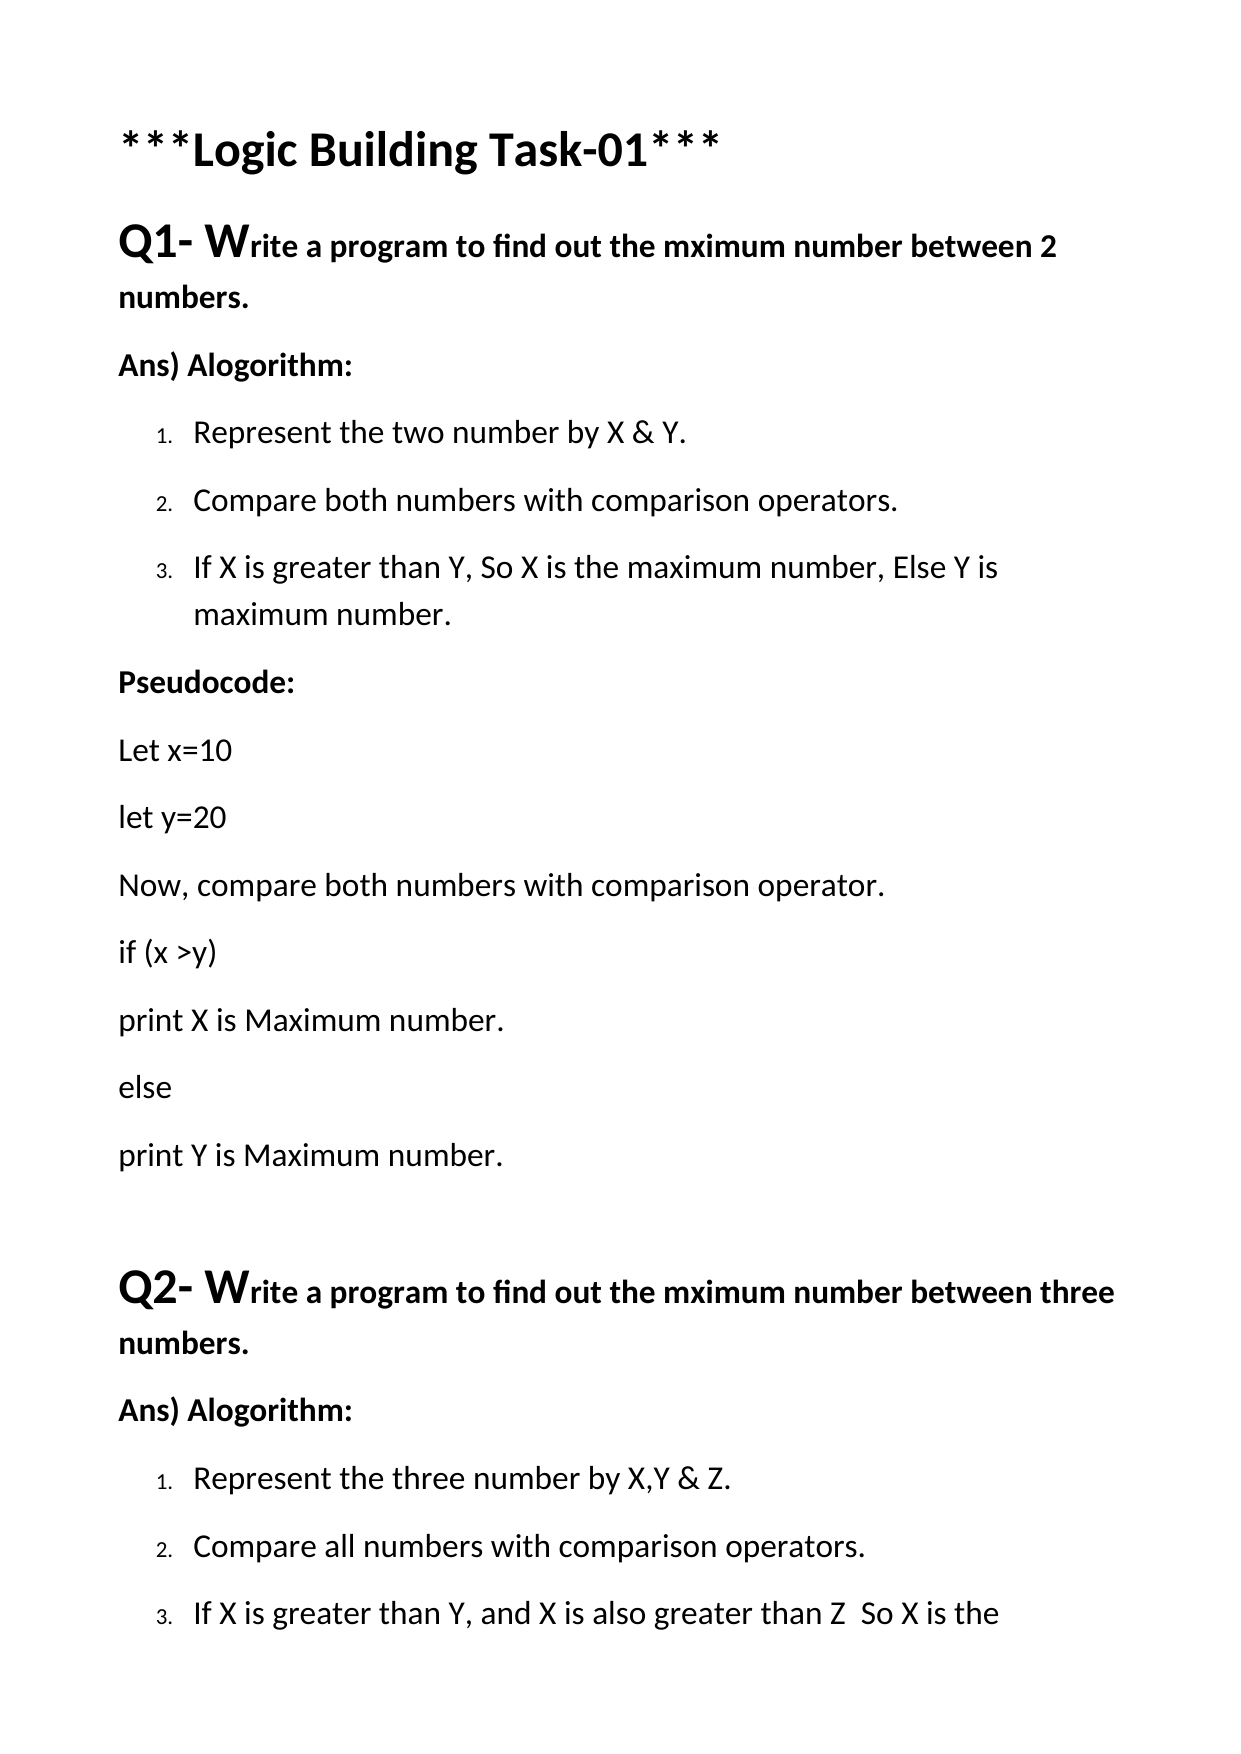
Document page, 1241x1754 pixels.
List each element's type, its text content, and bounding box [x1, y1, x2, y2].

text print Y is Maximum number. [118, 1134, 1122, 1175]
text Now, compare both numbers with comparison operator. [118, 864, 1122, 904]
text let y=20 [118, 796, 1122, 837]
list Represent the three number by X,Y & Z. [156, 1457, 1122, 1498]
list Represent the two number by X & Y. [156, 411, 1122, 452]
list If X is greater than Y, So X is the maximum number, Else Y is maximum number. [156, 547, 1122, 634]
text Let x=10 [118, 728, 1122, 769]
text print X is Maximum number. [118, 999, 1122, 1040]
list Compare all numbers with comparison operators. [156, 1525, 1122, 1565]
text Q2- Write a program to find out the mximum number between three numbers. [118, 1255, 1122, 1363]
text else [118, 1067, 1122, 1107]
text ***Logic Building Task-01*** [118, 118, 1122, 179]
text Ans) Alogorithm: [118, 344, 1122, 384]
list Compare both numbers with comparison operators. [156, 479, 1122, 520]
list If X is greater than Y, and X is also greater than Z So X is the [156, 1592, 1122, 1633]
text Ans) Alogorithm: [118, 1389, 1122, 1430]
text if (x >y) [118, 931, 1122, 972]
text Q1- Write a program to find out the mximum number between 2 numbers. [118, 209, 1122, 317]
text Pseudocode: [118, 661, 1122, 702]
